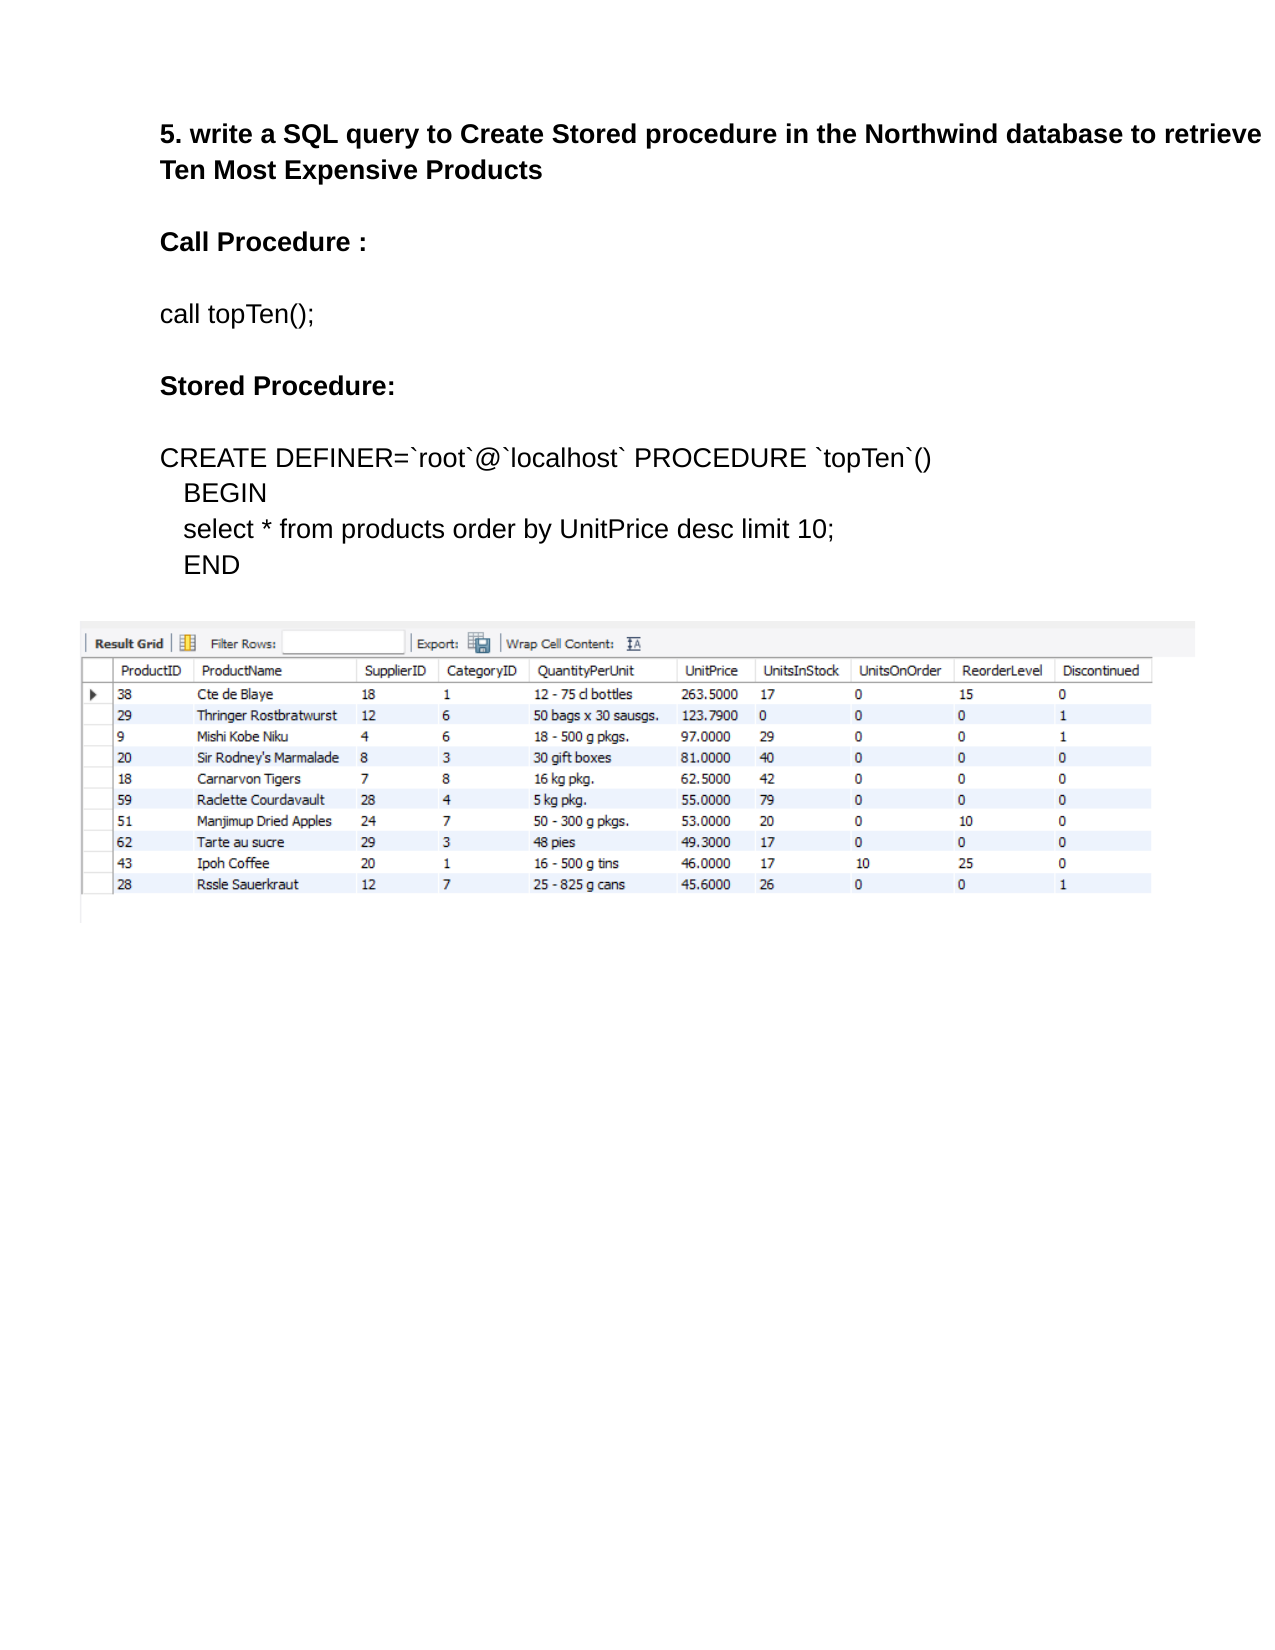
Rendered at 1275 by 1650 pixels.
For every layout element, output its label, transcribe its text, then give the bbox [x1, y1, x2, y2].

text Ten Most Expensive Products [159, 154, 1275, 185]
text Call Procedure : [159, 226, 1275, 257]
picture [79, 621, 1196, 923]
text CREATE DEFINER=`root`@`localhost` PROCEDURE `topTen`() BEGIN select * from products order by UnitPrice desc limit 10; END [159, 442, 1275, 581]
text Stored Procedure: [159, 370, 1275, 401]
text call topTen(); [159, 298, 1275, 329]
text 5. write a SQL query to Create Stored procedure in the Northwind database to retrieve [159, 118, 1275, 149]
